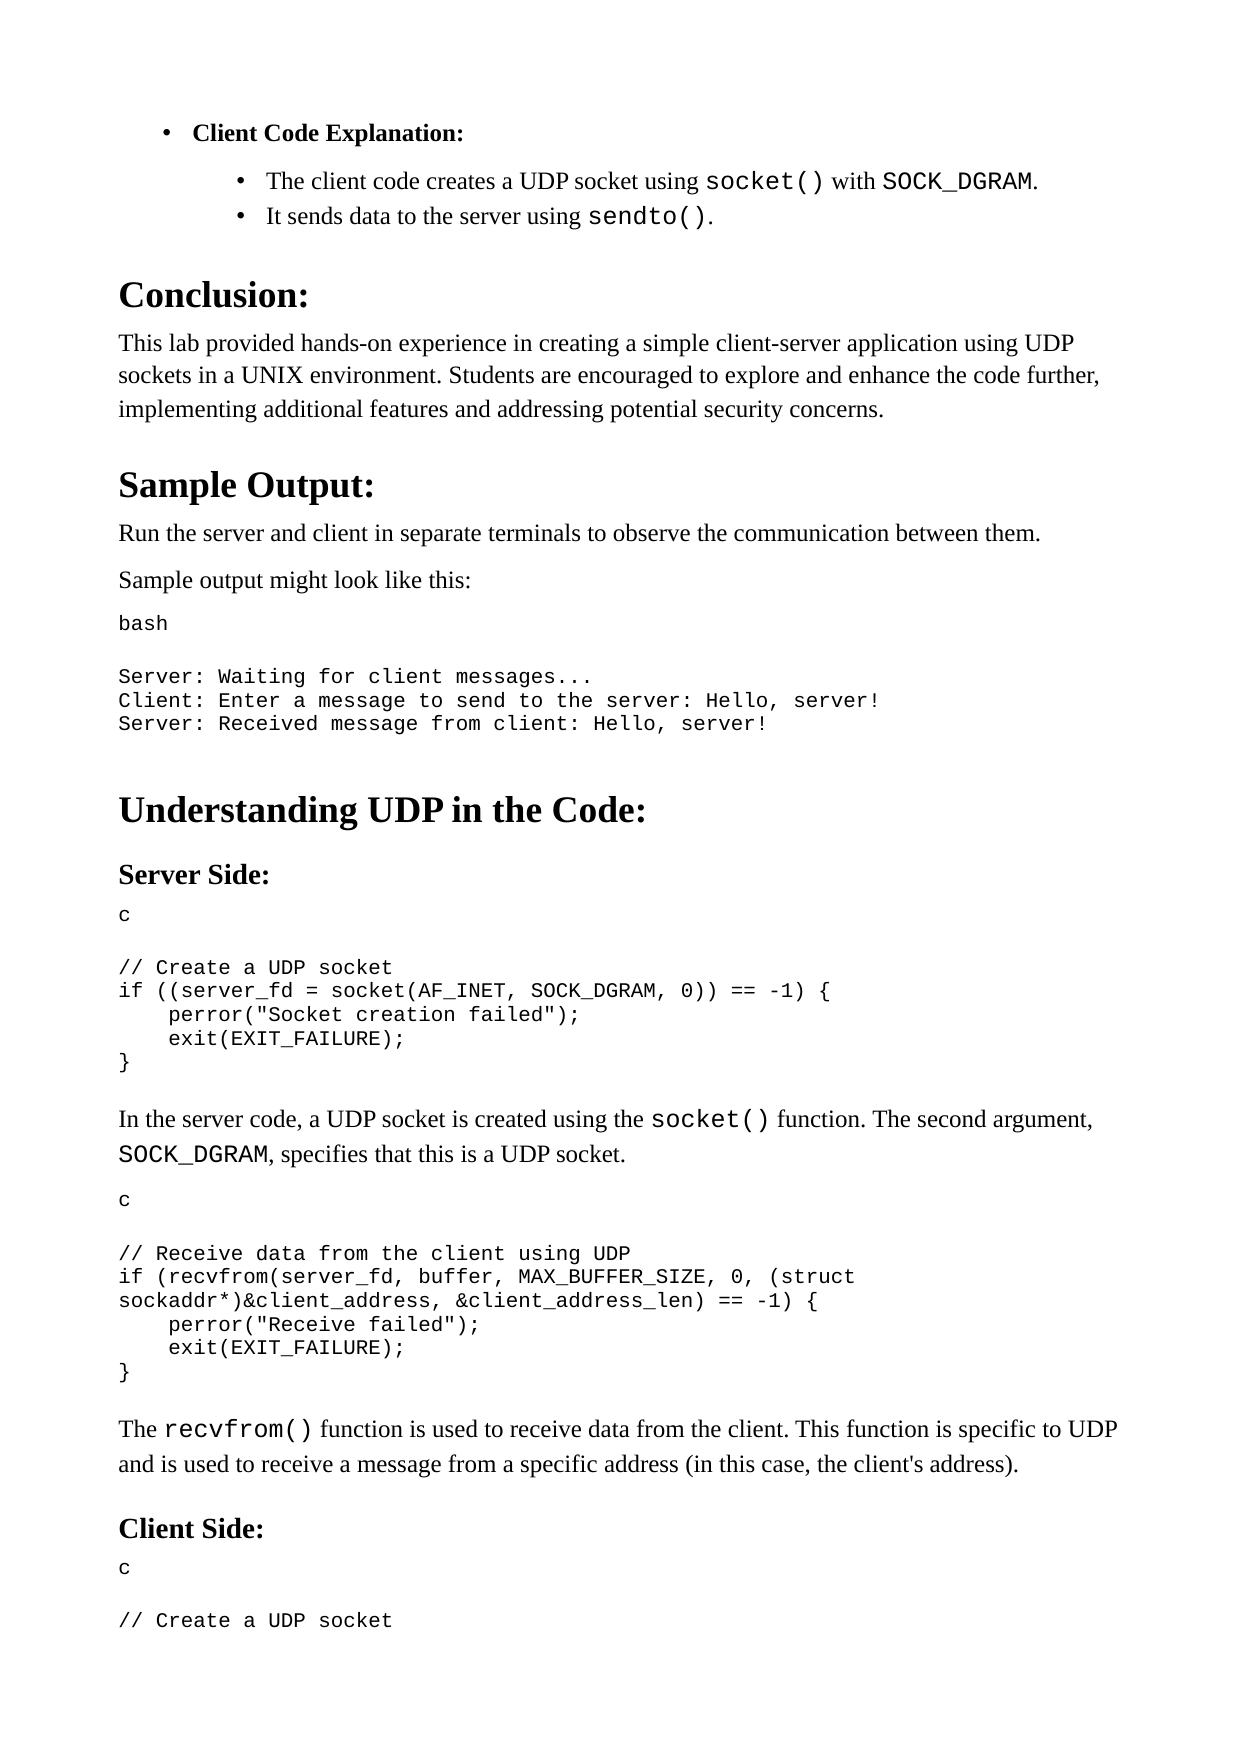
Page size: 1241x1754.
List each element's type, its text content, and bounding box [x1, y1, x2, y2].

text Sample output might look like this: [118, 565, 1122, 594]
text c [118, 1557, 1122, 1581]
text if ((server_fd = socket(AF_INET, SOCK_DGRAM, 0)) == -1) { [118, 980, 1122, 1004]
text // Receive data from the client using UDP [118, 1243, 1122, 1266]
text Run the server and client in separate terminals to observe the communication between them. [118, 518, 1122, 546]
subtitle Conclusion: [118, 272, 1122, 315]
text exit(EXIT_FAILURE); [118, 1028, 1122, 1051]
text // Create a UDP socket [118, 957, 1122, 980]
list The client code creates a UDP socket using socket() with SOCK_DGRAM. [236, 166, 1122, 197]
text perror("Receive failed"); [118, 1313, 1122, 1337]
text if (recvfrom(server_fd, buffer, MAX_BUFFER_SIZE, 0, (struct sockaddr*)&client_address, &client_address_len) == -1) { [118, 1266, 1122, 1313]
text In the server code, a UDP socket is created using the socket() function. The second argument, SOCK_DGRAM, specifies that this is a UDP socket. [118, 1104, 1122, 1170]
list Client Code Explanation: [162, 118, 1122, 147]
subtitle Client Side: [118, 1511, 1122, 1545]
text exit(EXIT_FAILURE); [118, 1337, 1122, 1361]
text bash [118, 613, 1122, 637]
subtitle Understanding UDP in the Code: [118, 787, 1122, 830]
subtitle Sample Output: [118, 462, 1122, 505]
text } [118, 1361, 1122, 1384]
list It sends data to the server using sendto(). [236, 201, 1122, 232]
text Client: Enter a message to send to the server: Hello, server! [118, 690, 1122, 713]
text Server: Waiting for client messages... [118, 666, 1122, 690]
text perror("Socket creation failed"); [118, 1004, 1122, 1028]
text // Create a UDP socket [118, 1610, 1122, 1634]
text This lab provided hands-on experience in creating a simple client-server application using UDP sockets in a UNIX environment. Students are encouraged to explore and enhance the code further, implementing additional features and addressing potential security concerns. [118, 328, 1122, 422]
text The recvfrom() function is used to receive data from the client. This function is specific to UDP and is used to receive a message from a specific address (in this case, the client's address). [118, 1414, 1122, 1478]
text Server: Received message from client: Hello, server! [118, 713, 1122, 737]
text c [118, 1189, 1122, 1213]
text } [118, 1051, 1122, 1075]
text c [118, 903, 1122, 927]
subtitle Server Side: [118, 857, 1122, 891]
